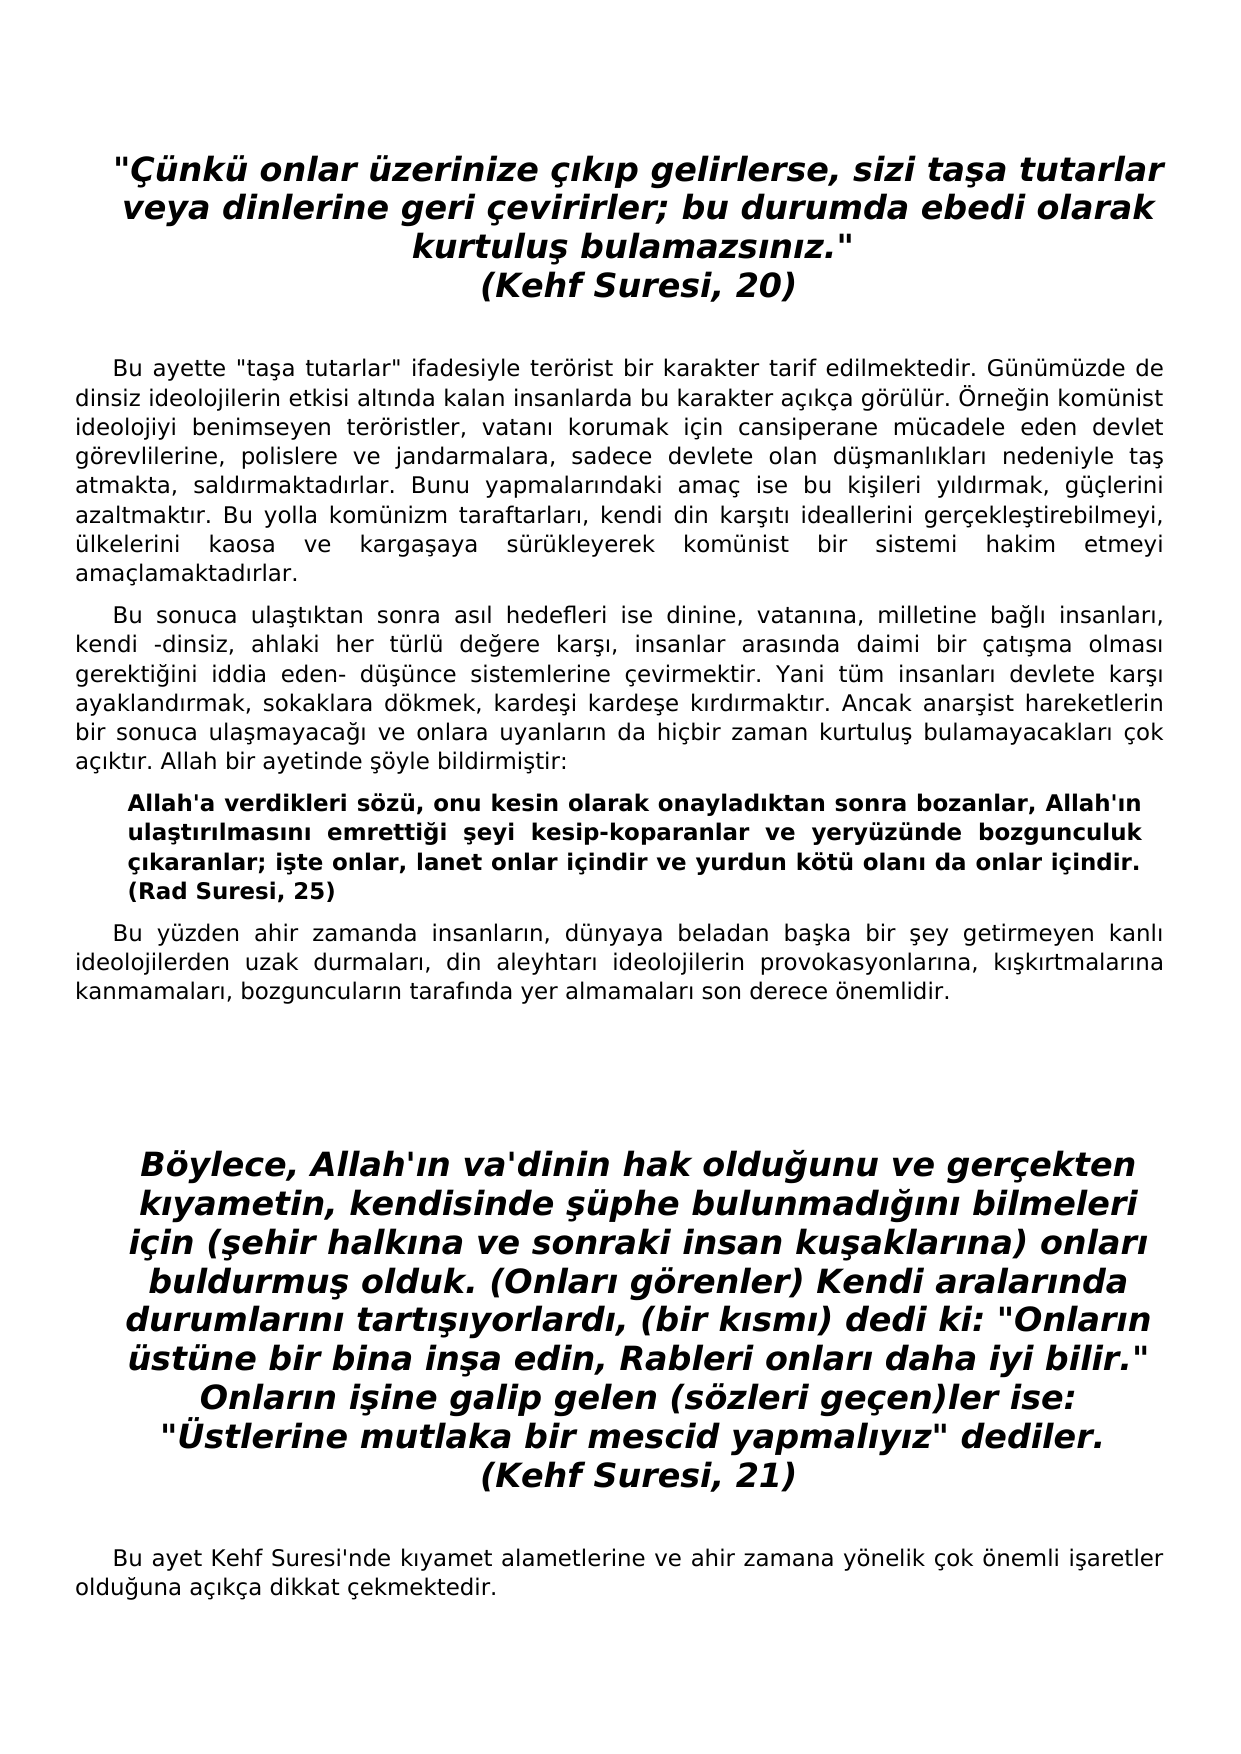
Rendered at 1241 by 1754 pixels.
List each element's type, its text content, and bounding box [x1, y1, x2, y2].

subtitle Böylece, Allah'ın va'dinin hak olduğunu ve gerçekten kıyametin, kendisinde şüphe bulunmadığını bilmeleri için (şehir halkına ve sonraki insan kuşaklarına) onları buldurmuş olduk. (Onları görenler) Kendi aralarında durumlarını tartışıyorlardı, (bir kısmı) dedi ki: "Onların üstüne bir bina inşa edin, Rableri onları daha iyi bilir." Onların işine galip gelen (sözleri geçen)ler ise: "Üstlerine mutlaka bir mescid yapmalıyız" dediler. (Kehf Suresi, 21) [112, 1146, 1165, 1495]
text Bu ayette "taşa tutarlar" ifadesiyle terörist bir karakter tarif edilmektedir. Günümüzde de dinsiz ideolojilerin etkisi altında kalan insanlarda bu karakter açıkça görülür. Örneğin komünist ideolojiyi benimseyen teröristler, vatanı korumak için cansiperane mücadele eden devlet görevlilerine, polislere ve jandarmalara, sadece devlete olan düşmanlıkları nedeniyle taş atmakta, saldırmaktadırlar. Bunu yapmalarındaki amaç ise bu kişileri yıldırmak, güçlerini azaltmaktır. Bu yolla komünizm taraftarları, kendi din karşıtı ideallerini gerçekleştirebilmeyi, ülkelerini kaosa ve kargaşaya sürükleyerek komünist bir sistemi hakim etmeyi amaçlamaktadırlar. [75, 356, 1165, 587]
text Bu sonuca ulaştıktan sonra asıl hedefleri ise dinine, vatanına, milletine bağlı insanları, kendi -dinsiz, ahlaki her türlü değere karşı, insanlar arasında daimi bir çatışma olması gerektiğini iddia eden- düşünce sistemlerine çevirmektir. Yani tüm insanları devlete karşı ayaklandırmak, sokaklara dökmek, kardeşi kardeşe kırdırmaktır. Ancak anarşist hareketlerin bir sonuca ulaşmayacağı ve onlara uyanların da hiçbir zaman kurtuluş bulamayacakları çok açıktır. Allah bir ayetinde şöyle bildirmiştir: [75, 602, 1165, 775]
text Bu ayet Kehf Suresi'nde kıyamet alametlerine ve ahir zamana yönelik çok önemli işaretler olduğuna açıkça dikkat çekmektedir. [75, 1545, 1165, 1601]
text Allah'a verdikleri sözü, onu kesin olarak onayladıktan sonra bozanlar, Allah'ın ulaştırılmasını emrettiği şeyi kesip-koparanlar ve yeryüzünde bozgunculuk çıkaranlar; işte onlar, lanet onlar içindir ve yurdun kötü olanı da onlar içindir. (Rad Suresi, 25) [127, 790, 1143, 905]
text Bu yüzden ahir zamanda insanların, dünyaya beladan başka bir şey getirmeyen kanlı ideolojilerden uzak durmaları, din aleyhtarı ideolojilerin provokasyonlarına, kışkırtmalarına kanmamaları, bozguncuların tarafında yer almamaları son derece önemlidir. [75, 920, 1165, 1005]
subtitle "Çünkü onlar üzerinize çıkıp gelirlerse, sizi taşa tutarlar veya dinlerine geri çevirirler; bu durumda ebedi olarak kurtuluş bulamazsınız." (Kehf Suresi, 20) [112, 150, 1165, 305]
